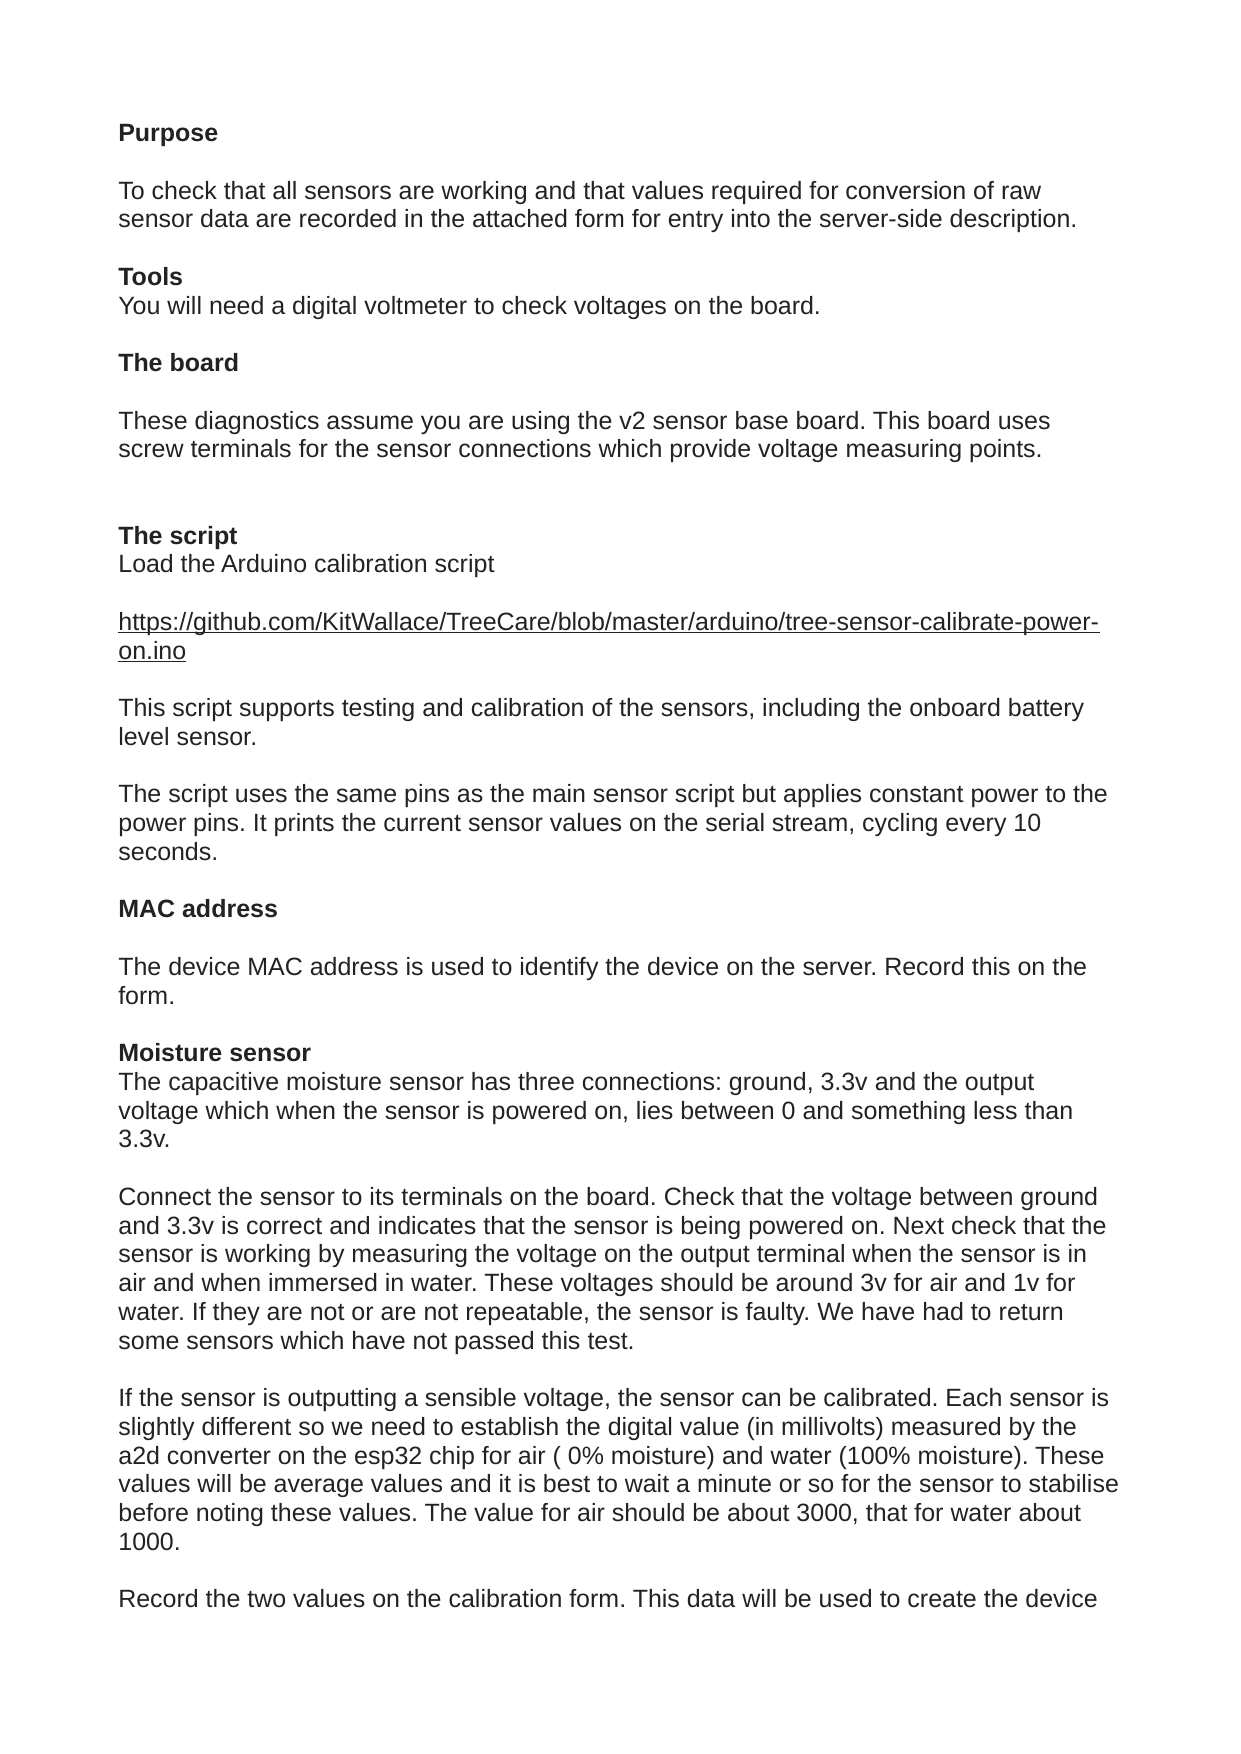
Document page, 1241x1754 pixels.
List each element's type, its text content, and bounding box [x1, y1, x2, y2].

text Purpose To check that all sensors are working and that values required for conversion of raw sensor data are recorded in the attached form for entry into the server-side description. Tools You will need a digital voltmeter to check voltages on the board. The board These diagnostics assume you are using the v2 sensor base board. This board uses screw terminals for the sensor connections which provide voltage measuring points. The script Load the Arduino calibration script [118, 118, 1122, 578]
text This script supports testing and calibration of the sensors, including the onboard battery level sensor. The script uses the same pins as the main sensor script but applies constant power to the power pins. It prints the current sensor values on the serial stream, cycling every 10 seconds. MAC address The device MAC address is used to identify the device on the server. Record this on the form. Moisture sensor The capacitive moisture sensor has three connections: ground, 3.3v and the output voltage which when the sensor is powered on, lies between 0 and something less than 3.3v. Connect the sensor to its terminals on the board. Check that the voltage between ground and 3.3v is correct and indicates that the sensor is being powered on. Next check that the sensor is working by measuring the voltage on the output terminal when the sensor is in air and when immersed in water. These voltages should be around 3v for air and 1v for water. If they are not or are not repeatable, the sensor is faulty. We have had to return some sensors which have not passed this test. If the sensor is outputting a sensible voltage, the sensor can be calibrated. Each sensor is slightly different so we need to establish the digital value (in millivolts) measured by the a2d converter on the esp32 chip for air ( 0% moisture) and water (100% moisture). These values will be average values and it is best to wait a minute or so for the sensor to stabilise before noting these values. The value for air should be about 3000, that for water about 1000. Record the two values on the calibration form. This data will be used to create the device [118, 693, 1122, 1613]
text https://github.com/KitWallace/TreeCare/blob/master/arduino/tree-sensor-calibrate-power-on.ino [118, 607, 1122, 664]
